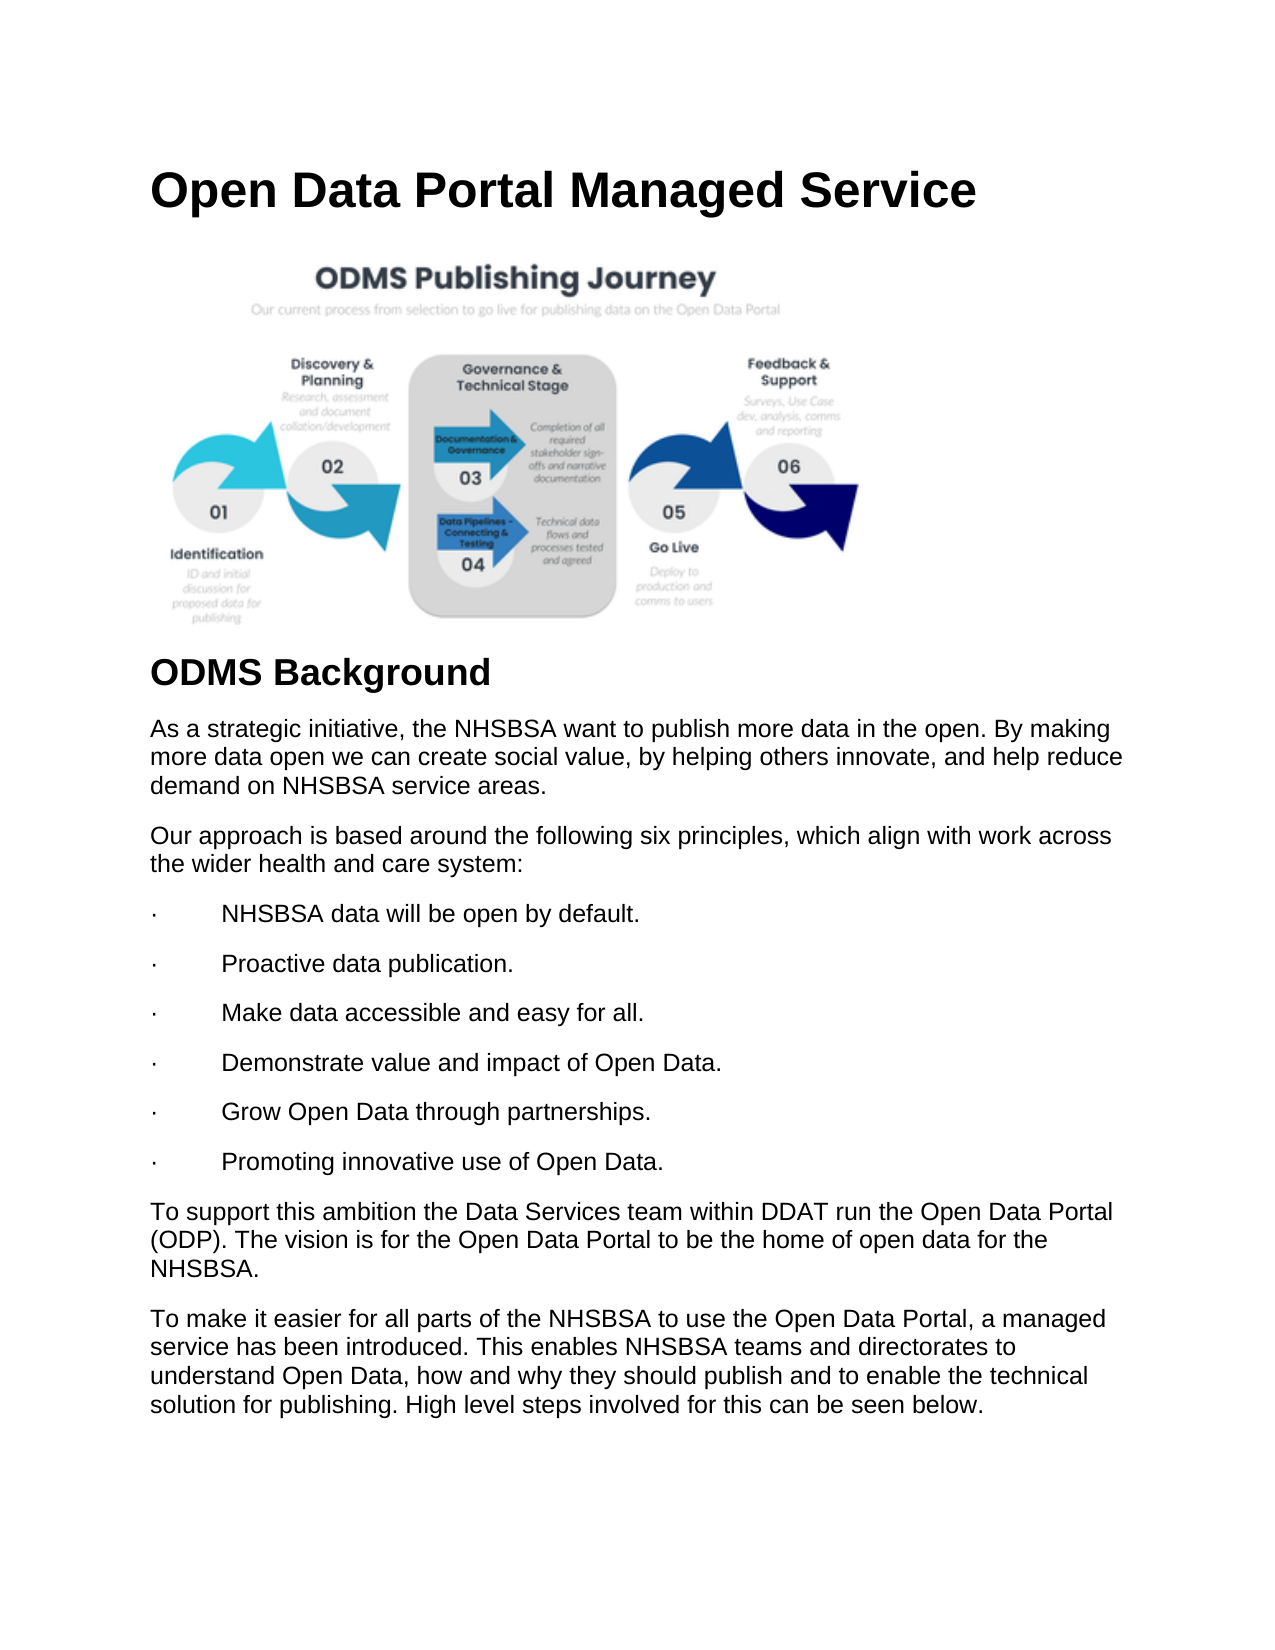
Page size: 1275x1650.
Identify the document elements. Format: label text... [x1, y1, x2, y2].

subtitle ODMS Background [150, 650, 1125, 693]
text · Proactive data publication. [150, 949, 1125, 977]
text · NHSBSA data will be open by default. [150, 899, 1125, 928]
subtitle Open Data Portal Managed Service [150, 160, 1125, 218]
text · Promoting innovative use of Open Data. [150, 1147, 1125, 1176]
text To support this ambition the Data Services team within DDAT run the Open Data Portal (ODP). The vision is for the Open Data Portal to be the home of open data for the NHSBSA. [150, 1197, 1125, 1283]
text As a strategic initiative, the NHSBSA want to publish more data in the open. By making more data open we can create social value, by helping others innovate, and help reduce demand on NHSBSA service areas. [150, 714, 1125, 800]
text · Grow Open Data through partnerships. [150, 1097, 1125, 1126]
text · Make data accessible and easy for all. [150, 998, 1125, 1027]
text · Demonstrate value and impact of Open Data. [150, 1048, 1125, 1077]
text Our approach is based around the following six principles, which align with work across the wider health and care system: [150, 821, 1125, 878]
text To make it easier for all parts of the NHSBSA to use the Open Data Portal, a managed service has been introduced. This enables NHSBSA teams and directorates to understand Open Data, how and why they should publish and to enable the technical solution for publishing. High level steps involved for this can be seen below. [150, 1304, 1125, 1419]
